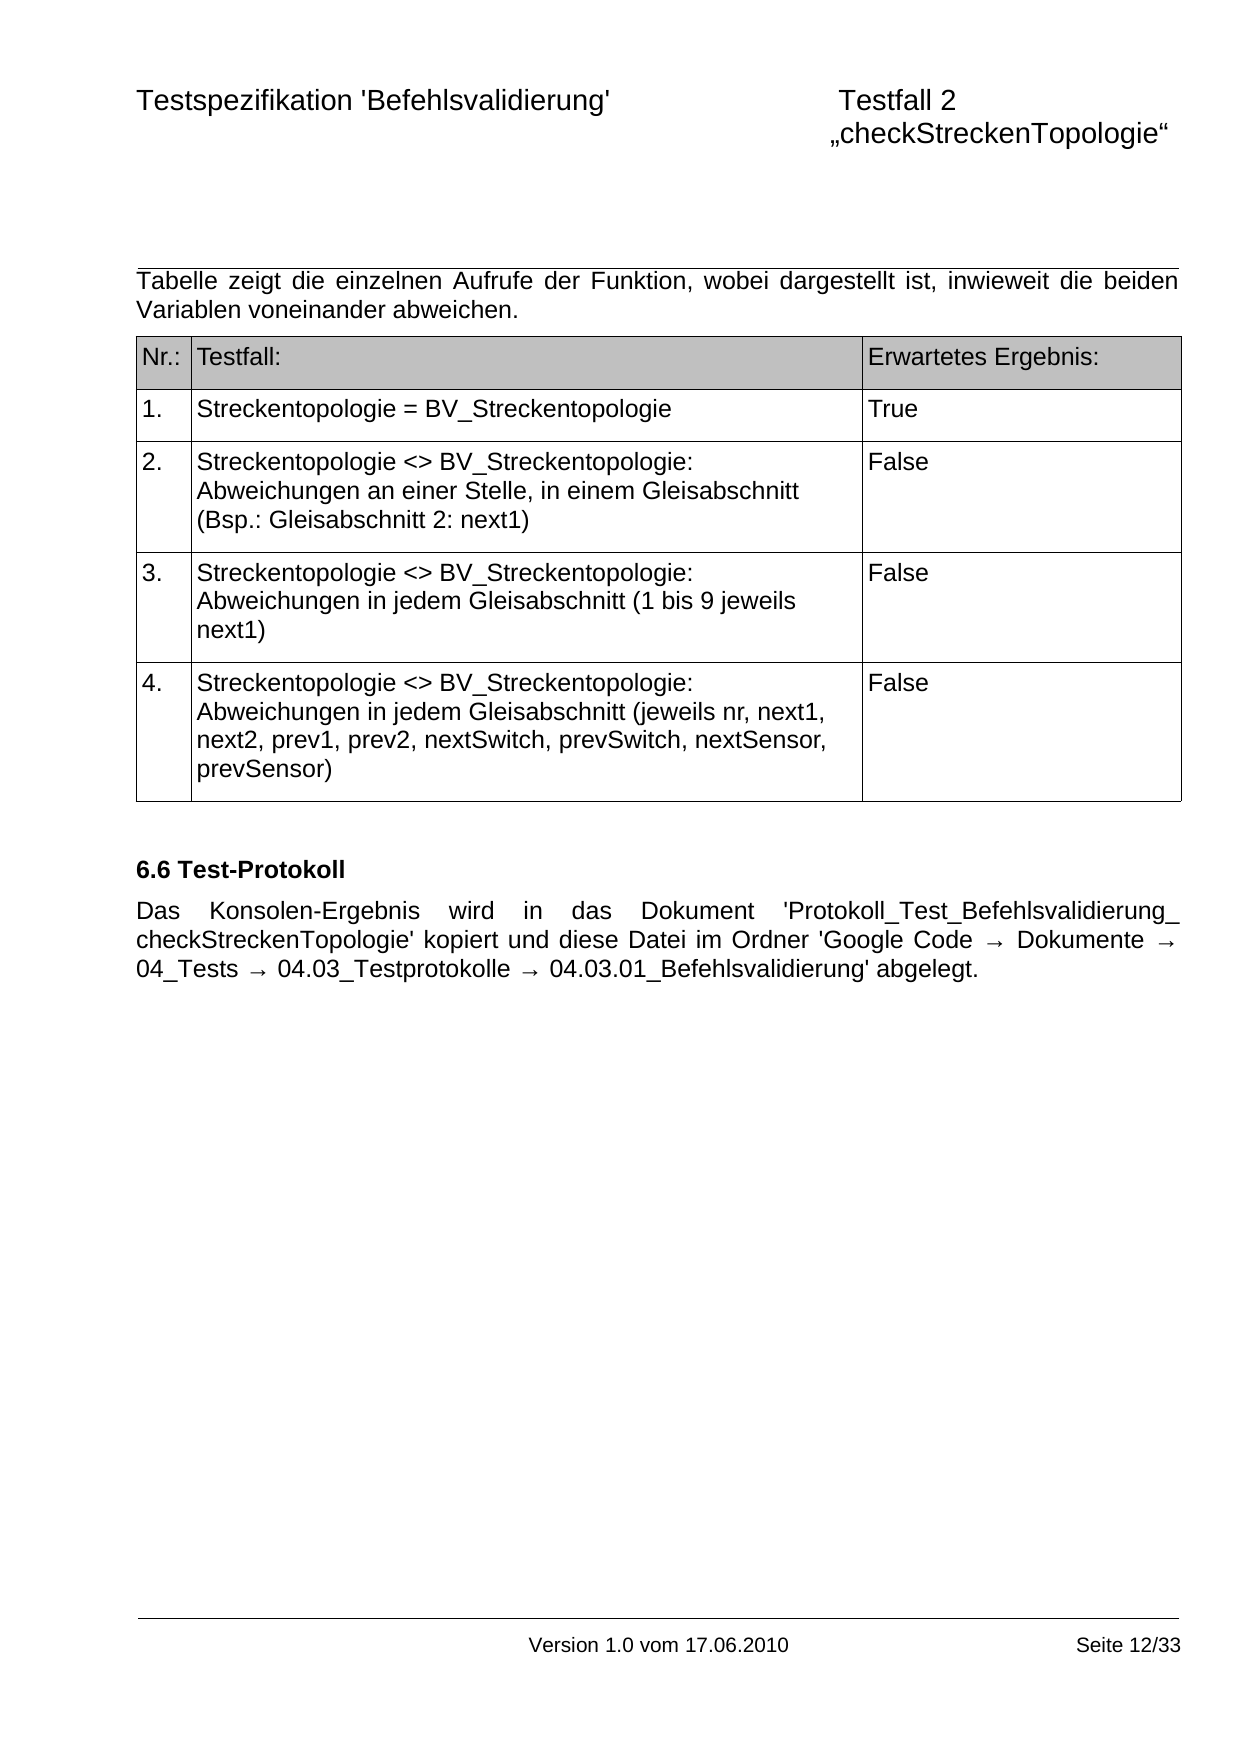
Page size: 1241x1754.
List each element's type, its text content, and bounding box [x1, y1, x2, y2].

table_cell 1. [137, 390, 191, 441]
table_cell Streckentopologie <> BV_Streckentopologie: Abweichungen an einer Stelle, in einem Gleisabschnitt (Bsp.: Gleisabschnitt 2: next1) [192, 442, 862, 552]
table_cell 2. [137, 442, 191, 552]
subtitle Test-Protokoll [136, 855, 1181, 884]
table_header Testfall: [192, 337, 862, 389]
table_cell 4. [137, 663, 191, 801]
table_cell False [863, 553, 1181, 662]
table_cell Streckentopologie <> BV_Streckentopologie: Abweichungen in jedem Gleisabschnitt (jeweils nr, next1, next2, prev1, prev2, nextSwitch, prevSwitch, nextSensor, prevSensor) [192, 663, 862, 801]
table_cell False [863, 442, 1181, 552]
table_header Erwartetes Ergebnis: [863, 337, 1181, 389]
text Das Konsolen-Ergebnis wird in das Dokument 'Protokoll_Test_Befehlsvalidierung_ checkStreckenTopologie' kopiert und diese Datei im Ordner 'Google Code → Dokumente → 04_Tests → 04.03_Testprotokolle → 04.03.01_Befehlsvalidierung' abgelegt. [136, 896, 1181, 982]
table_cell Streckentopologie <> BV_Streckentopologie: Abweichungen in jedem Gleisabschnitt (1 bis 9 jeweils next1) [192, 553, 862, 662]
table_header Nr.: [137, 337, 191, 389]
table_cell False [863, 663, 1181, 801]
table_cell True [863, 390, 1181, 441]
table_cell 3. [137, 553, 191, 662]
text Genutzt wird für diesen Testfall die im Modul vordefinierte Streckentopologie, aus der heraus ebenfalls die Kopie BV_Streckentopologie erzeugt wird. Um die Funktion mit voneinander abweichenden Variablen aufzurufen, wird diese Streckentopologie verändert. Aus Gründen der Übersichtlichkeit wird die Streckentopologie an dieser Stelle nicht aufgeführt. Die folgende Tabelle zeigt die einzelnen Aufrufe der Funktion, wobei dargestellt ist, inwieweit die beiden Variablen voneinander abweichen. [136, 289, 1181, 323]
table_cell Streckentopologie = BV_Streckentopologie [192, 390, 862, 441]
